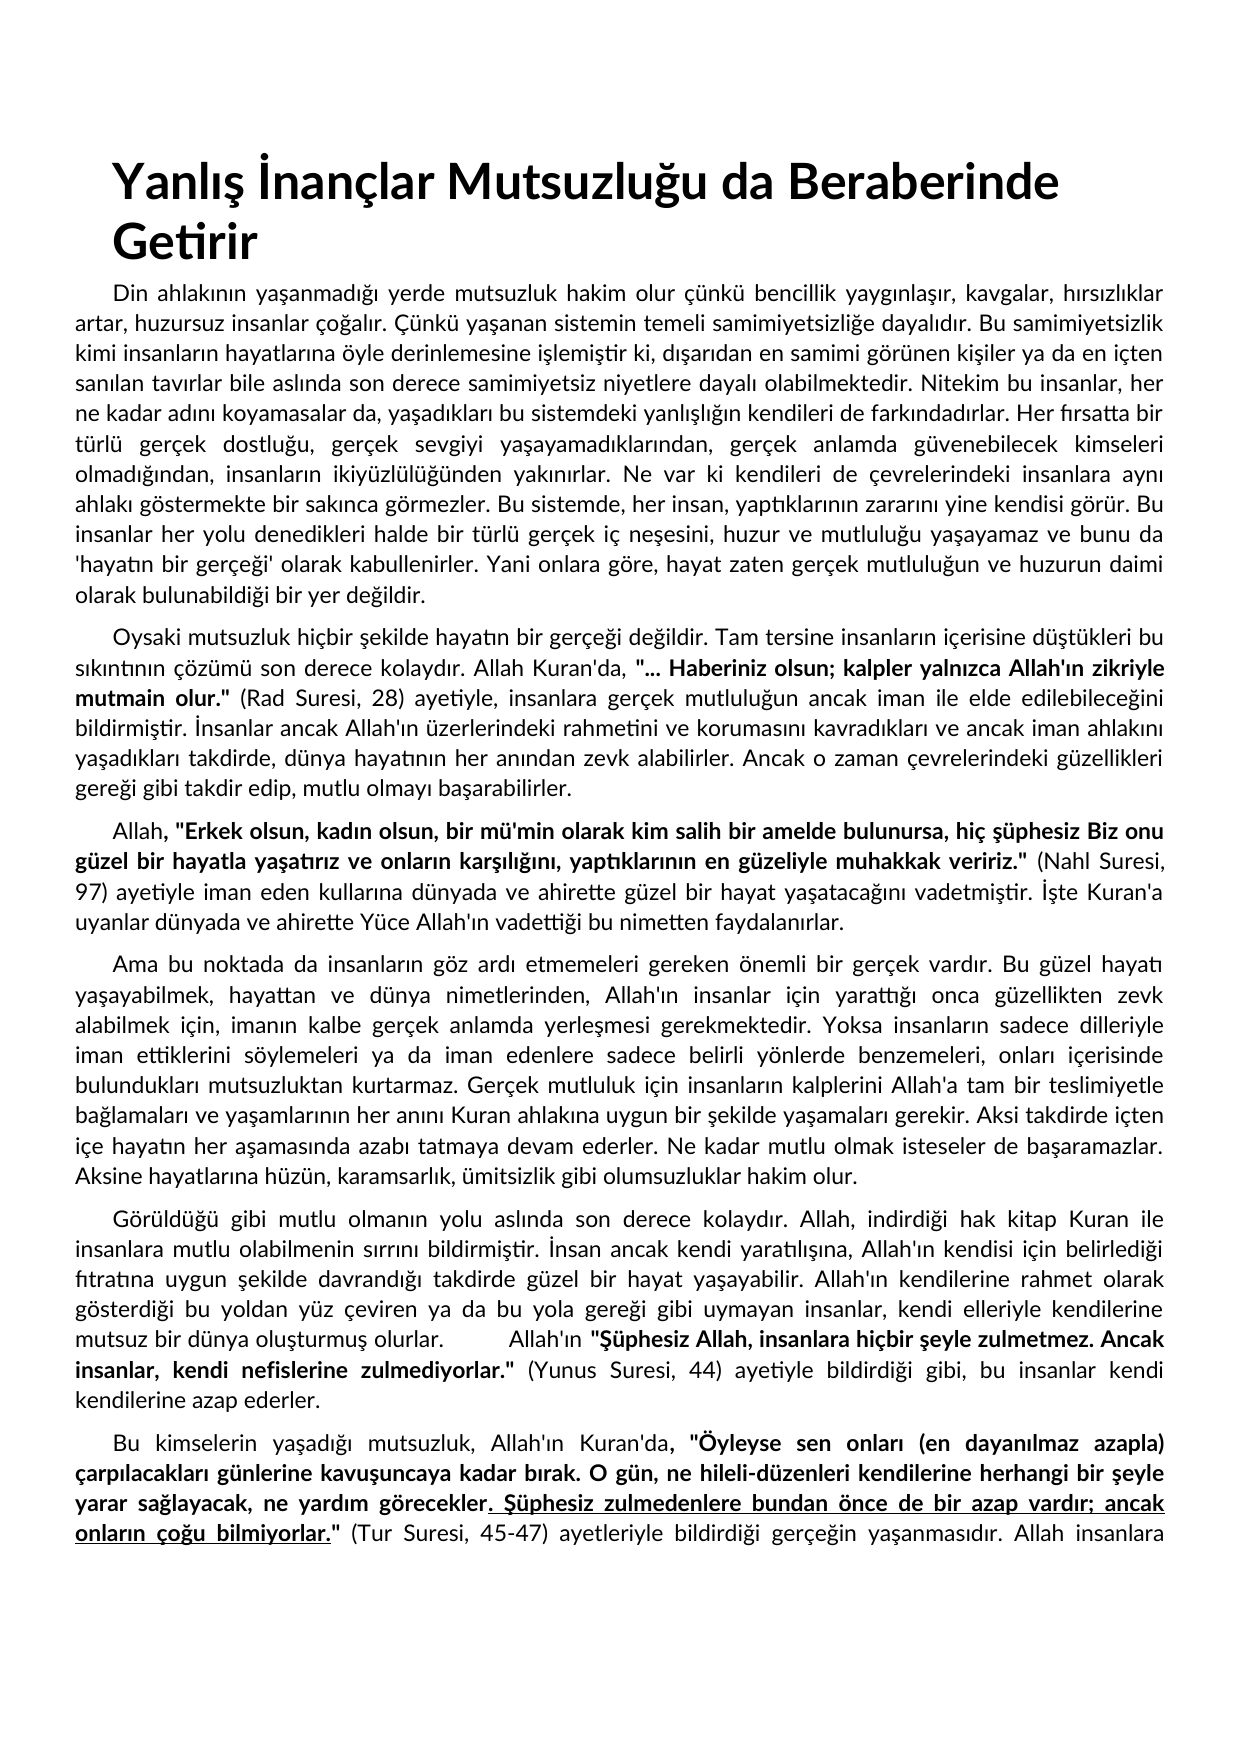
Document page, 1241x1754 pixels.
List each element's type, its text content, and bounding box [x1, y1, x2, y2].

text Görüldüğü gibi mutlu olmanın yolu aslında son derece kolaydır. Allah, indirdiği hak kitap Kuran ile insanlara mutlu olabilmenin sırrını bildirmiştir. İnsan ancak kendi yaratılışına, Allah'ın kendisi için belirlediği fıtratına uygun şekilde davrandığı takdirde güzel bir hayat yaşayabilir. Allah'ın kendilerine rahmet olarak gösterdiği bu yoldan yüz çeviren ya da bu yola gereği gibi uymayan insanlar, kendi elleriyle kendilerine mutsuz bir dünya oluşturmuş olurlar. Allah'ın "Şüphesiz Allah, insanlara hiçbir şeyle zulmetmez. Ancak insanlar, kendi nefislerine zulmediyorlar." (Yunus Suresi, 44) ayetiyle bildirdiği gibi, bu insanlar kendi kendilerine azap ederler. [75, 1204, 1165, 1413]
text Oysaki mutsuzluk hiçbir şekilde hayatın bir gerçeği değildir. Tam tersine insanların içerisine düştükleri bu sıkıntının çözümü son derece kolaydır. Allah Kuran'da, "... Haberiniz olsun; kalpler yalnızca Allah'ın zikriyle mutmain olur." (Rad Suresi, 28) ayetiyle, insanlara gerçek mutluluğun ancak iman ile elde edilebileceğini bildirmiştir. İnsanlar ancak Allah'ın üzerlerindeki rahmetini ve korumasını kavradıkları ve ancak iman ahlakını yaşadıkları takdirde, dünya hayatının her anından zevk alabilirler. Ancak o zaman çevrelerindeki güzellikleri gereği gibi takdir edip, mutlu olmayı başarabilirler. [75, 623, 1165, 802]
text Allah, "Erkek olsun, kadın olsun, bir mü'min olarak kim salih bir amelde bulunursa, hiç şüphesiz Biz onu güzel bir hayatla yaşatırız ve onların karşılığını, yaptıklarının en güzeliyle muhakkak veririz." (Nahl Suresi, 97) ayetiyle iman eden kullarına dünyada ve ahirette güzel bir hayat yaşatacağını vadetmiştir. İşte Kuran'a uyanlar dünyada ve ahirette Yüce Allah'ın vadettiği bu nimetten faydalanırlar. [75, 817, 1165, 935]
text Ama bu noktada da insanların göz ardı etmemeleri gereken önemli bir gerçek vardır. Bu güzel hayatı yaşayabilmek, hayattan ve dünya nimetlerinden, Allah'ın insanlar için yarattığı onca güzellikten zevk alabilmek için, imanın kalbe gerçek anlamda yerleşmesi gerekmektedir. Yoksa insanların sadece dilleriyle iman ettiklerini söylemeleri ya da iman edenlere sadece belirli yönlerde benzemeleri, onları içerisinde bulundukları mutsuzluktan kurtarmaz. Gerçek mutluluk için insanların kalplerini Allah'a tam bir teslimiyetle bağlamaları ve yaşamlarının her anını Kuran ahlakına uygun bir şekilde yaşamaları gerekir. Aksi takdirde içten içe hayatın her aşamasında azabı tatmaya devam ederler. Ne kadar mutlu olmak isteseler de başaramazlar. Aksine hayatlarına hüzün, karamsarlık, ümitsizlik gibi olumsuzluklar hakim olur. [75, 950, 1165, 1189]
text Din ahlakının yaşanmadığı yerde mutsuzluk hakim olur çünkü bencillik yaygınlaşır, kavgalar, hırsızlıklar artar, huzursuz insanlar çoğalır. Çünkü yaşanan sistemin temeli samimiyetsizliğe dayalıdır. Bu samimiyetsizlik kimi insanların hayatlarına öyle derinlemesine işlemiştir ki, dışarıdan en samimi görünen kişiler ya da en içten sanılan tavırlar bile aslında son derece samimiyetsiz niyetlere dayalı olabilmektedir. Nitekim bu insanlar, her ne kadar adını koyamasalar da, yaşadıkları bu sistemdeki yanlışlığın kendileri de farkındadırlar. Her fırsatta bir türlü gerçek dostluğu, gerçek sevgiyi yaşayamadıklarından, gerçek anlamda güvenebilecek kimseleri olmadığından, insanların ikiyüzlülüğünden yakınırlar. Ne var ki kendileri de çevrelerindeki insanlara aynı ahlakı göstermekte bir sakınca görmezler. Bu sistemde, her insan, yaptıklarının zararını yine kendisi görür. Bu insanlar her yolu denedikleri halde bir türlü gerçek iç neşesini, huzur ve mutluluğu yaşayamaz ve bunu da 'hayatın bir gerçeği' olarak kabullenirler. Yani onlara göre, hayat zaten gerçek mutluluğun ve huzurun daimi olarak bulunabildiği bir yer değildir. [75, 278, 1165, 608]
text Bu kimselerin yaşadığı mutsuzluk, Allah'ın Kuran'da, "Öyleyse sen onları (en dayanılmaz azapla) çarpılacakları günlerine kavuşuncaya kadar bırak. O gün, ne hileli-düzenleri kendilerine herhangi bir şeyle yarar sağlayacak, ne yardım görecekler. Şüphesiz zulmedenlere bundan önce de bir azap vardır; ancak onların çoğu bilmiyorlar." (Tur Suresi, 45-47) ayetleriyle bildirdiği gerçeğin yaşanmasıdır. Allah insanlara [75, 1428, 1165, 1546]
subtitle Yanlış İnançlar Mutsuzluğu da Beraberinde Getirir [112, 150, 1165, 270]
